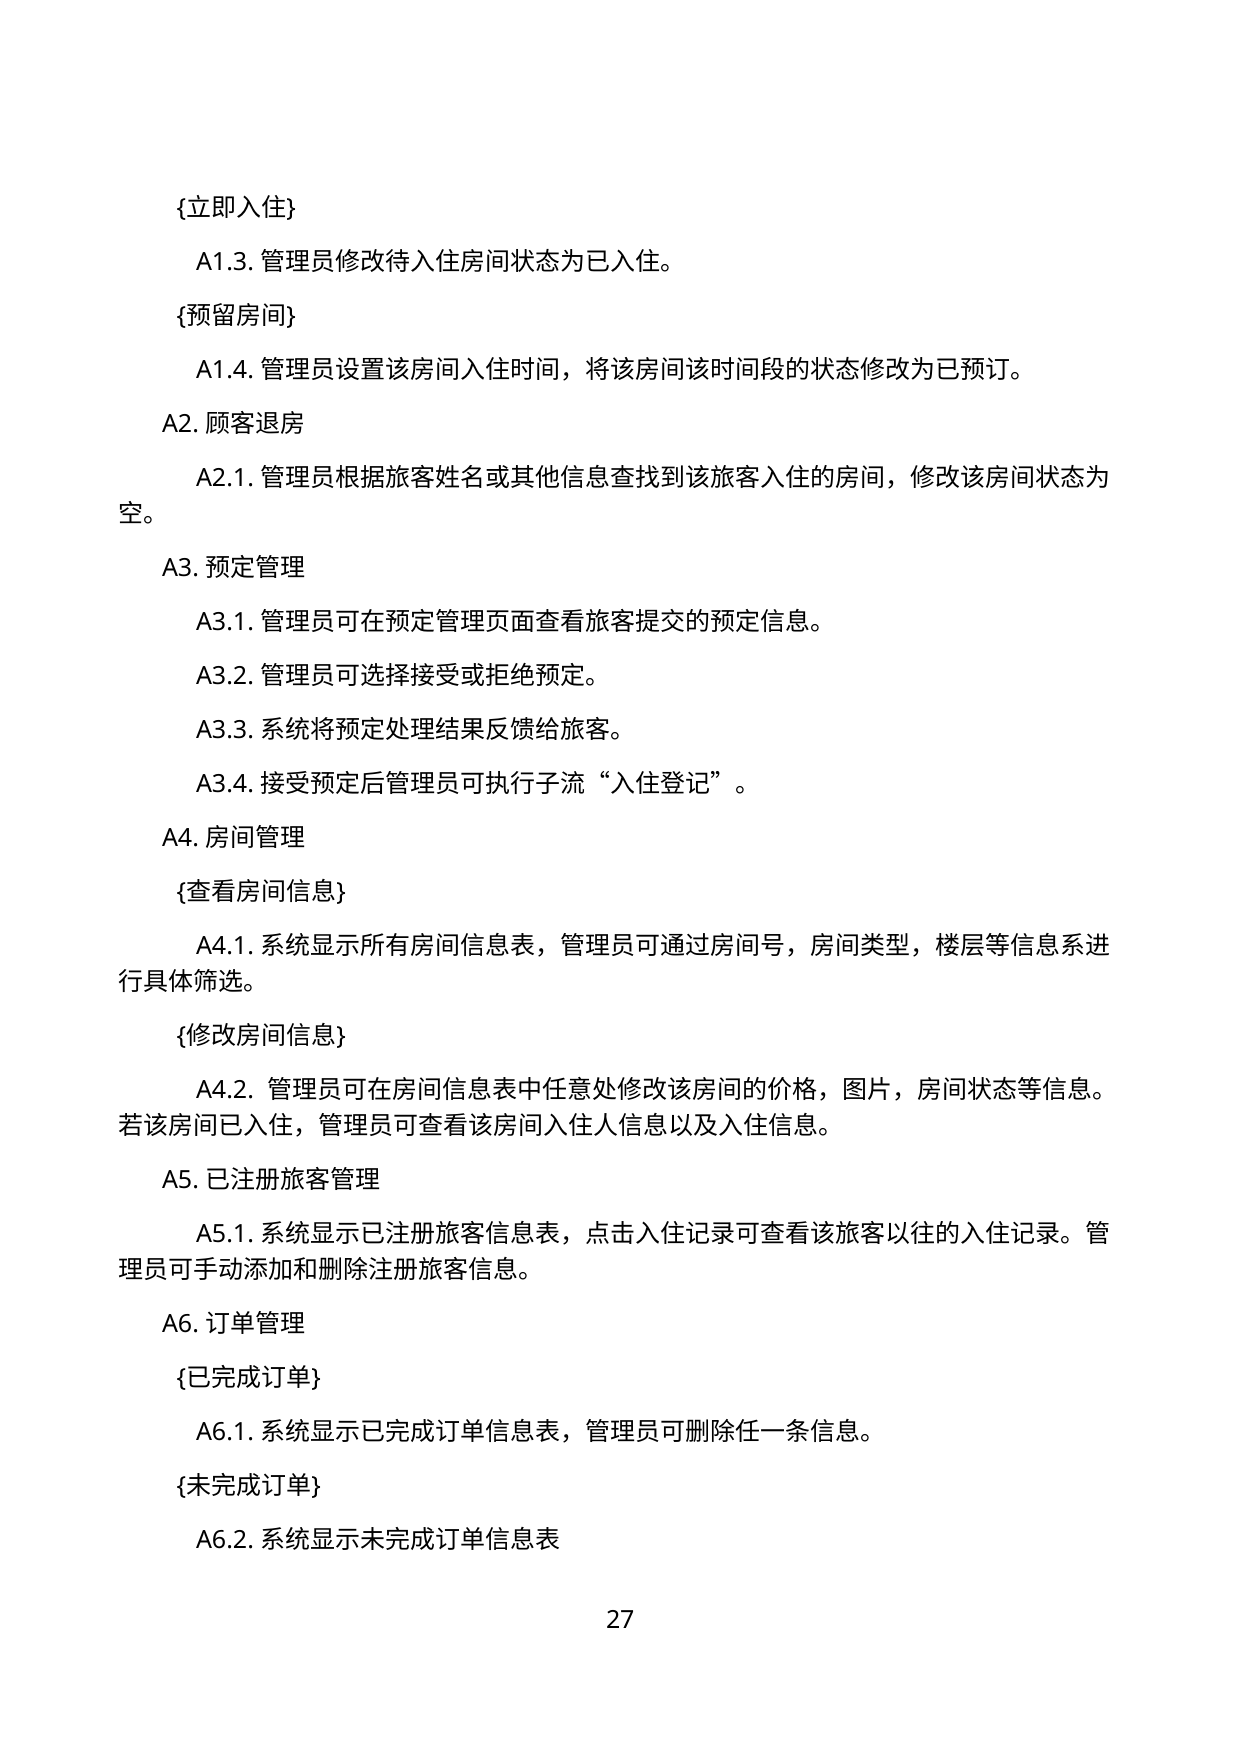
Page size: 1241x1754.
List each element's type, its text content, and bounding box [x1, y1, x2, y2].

text A1.3. 管理员修改待入住房间状态为已入住。 [118, 242, 1122, 278]
text A3.2. 管理员可选择接受或拒绝预定。 [118, 656, 1122, 692]
text A3.1. 管理员可在预定管理页面查看旅客提交的预定信息。 [118, 602, 1122, 638]
text A4. 房间管理 [118, 817, 1122, 854]
text A6.1. 系统显示已完成订单信息表，管理员可删除任一条信息。 [118, 1412, 1122, 1448]
text {未完成订单} [118, 1466, 1122, 1502]
text A1.4. 管理员设置该房间入住时间，将该房间该时间段的状态修改为已预订。 [118, 349, 1122, 386]
text A3. 预定管理 [118, 548, 1122, 584]
text {已完成订单} [118, 1358, 1122, 1394]
text A6. 订单管理 [118, 1304, 1122, 1340]
text A2.1. 管理员根据旅客姓名或其他信息查找到该旅客入住的房间，修改该房间状态为空。 [118, 457, 1122, 530]
text A6.2. 系统显示未完成订单信息表 [118, 1520, 1122, 1556]
text {修改房间信息} [118, 1016, 1122, 1052]
text A4.2. 管理员可在房间信息表中任意处修改该房间的价格，图片，房间状态等信息。若该房间已入住，管理员可查看该房间入住人信息以及入住信息。 [118, 1069, 1122, 1142]
text {立即入住} [118, 188, 1122, 224]
text A2. 顾客退房 [118, 403, 1122, 440]
text {预留房间} [118, 296, 1122, 332]
text A3.3. 系统将预定处理结果反馈给旅客。 [118, 709, 1122, 746]
text A5.1. 系统显示已注册旅客信息表，点击入住记录可查看该旅客以往的入住记录。管理员可手动添加和删除注册旅客信息。 [118, 1214, 1122, 1286]
text A3.4. 接受预定后管理员可执行子流“入住登记”。 [118, 763, 1122, 800]
text A5. 已注册旅客管理 [118, 1160, 1122, 1196]
text A4.1. 系统显示所有房间信息表，管理员可通过房间号，房间类型，楼层等信息系进行具体筛选。 [118, 925, 1122, 998]
text {查看房间信息} [118, 871, 1122, 908]
